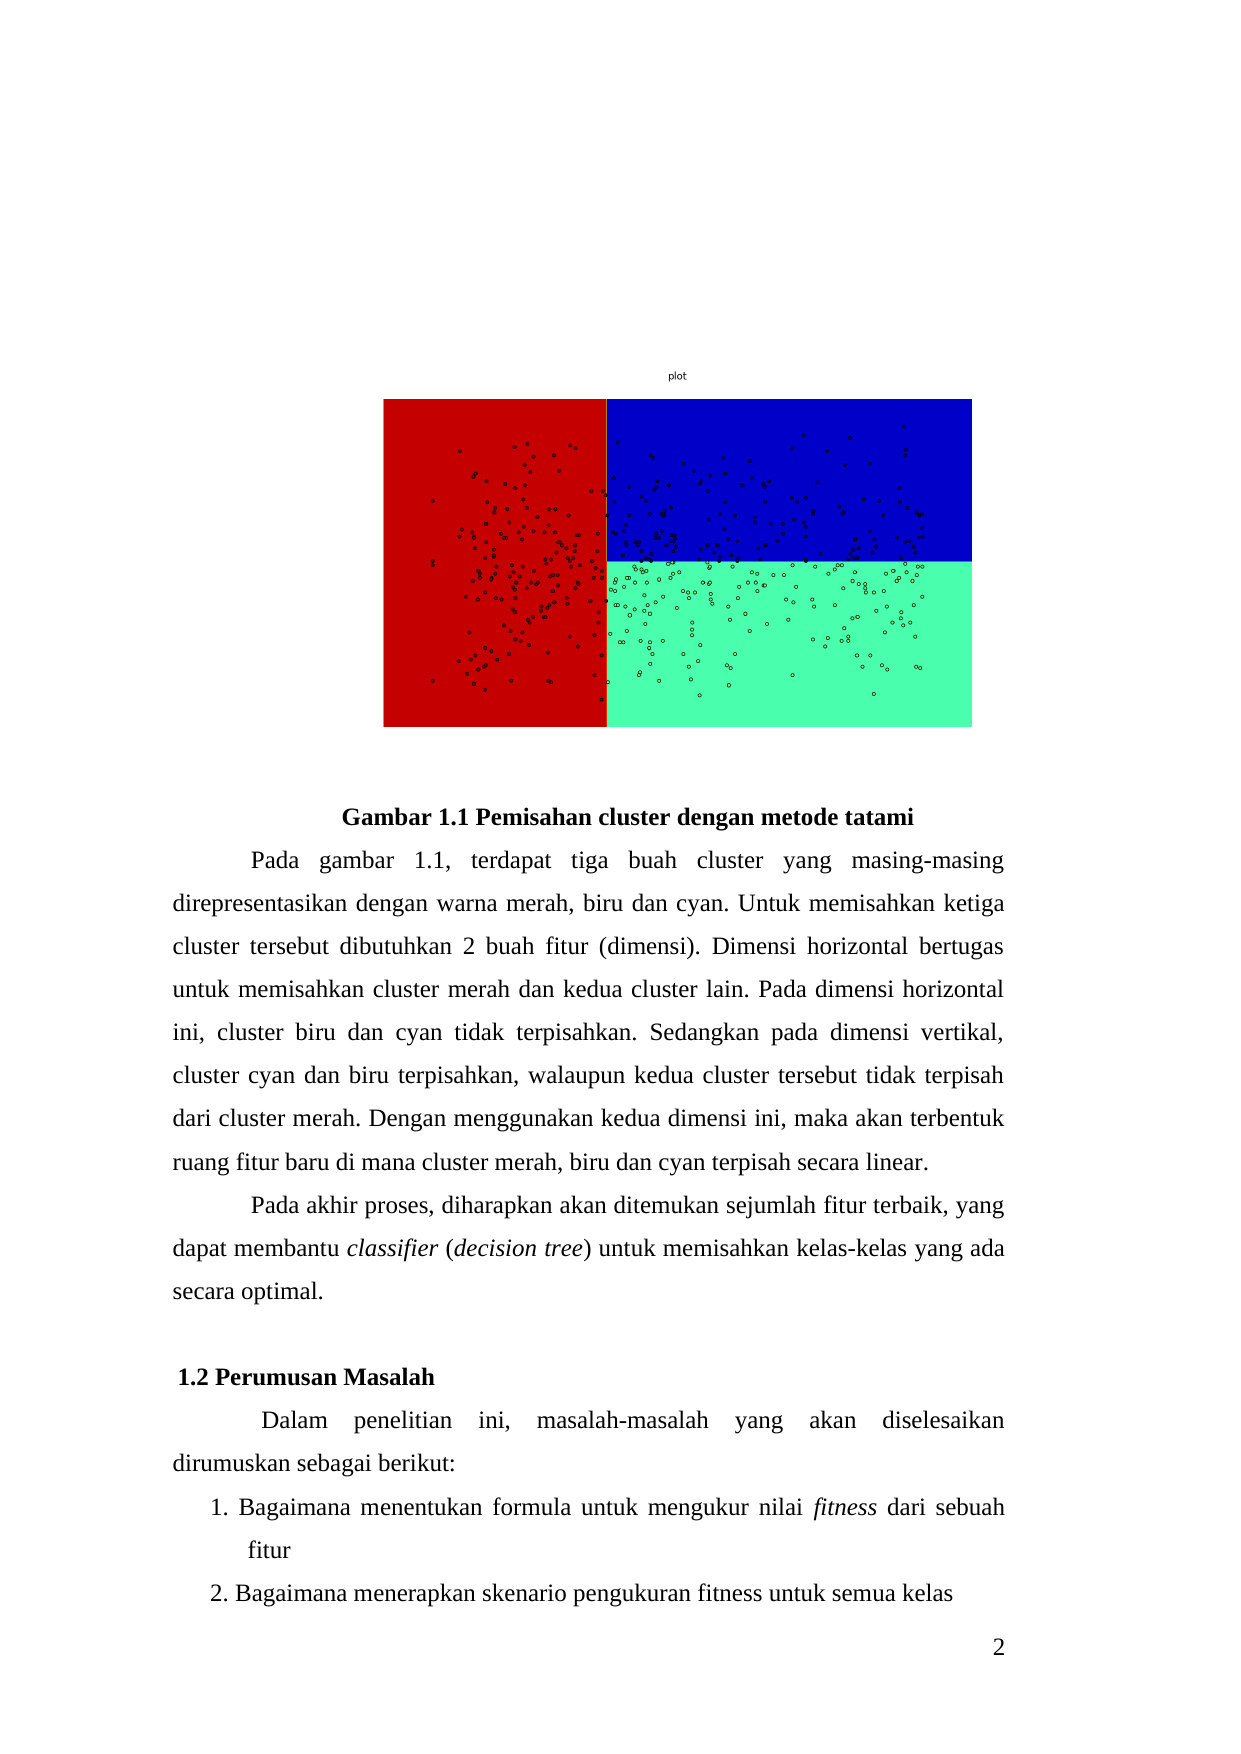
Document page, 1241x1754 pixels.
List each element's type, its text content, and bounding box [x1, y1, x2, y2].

text Gambar 1.1 Pemisahan cluster dengan metode tatami [172, 802, 1005, 830]
list Bagaimana menerapkan skenario pengukuran fitness untuk semua kelas [210, 1578, 1005, 1607]
text Dalam penelitian ini, masalah-masalah yang akan diselesaikan dirumuskan sebagai berikut: [172, 1405, 1005, 1477]
list Bagaimana menentukan formula untuk mengukur nilai fitness dari sebuah fitur [210, 1492, 1005, 1563]
picture [250, 338, 1084, 788]
text Pada akhir proses, diharapkan akan ditemukan sejumlah fitur terbaik, yang dapat membantu classifier (decision tree) untuk memisahkan kelas-kelas yang ada secara optimal. [172, 1190, 1005, 1305]
text Pada gambar 1.1, terdapat tiga buah cluster yang masing-masing direpresentasikan dengan warna merah, biru dan cyan. Untuk memisahkan ketiga cluster tersebut dibutuhkan 2 buah fitur (dimensi). Dimensi horizontal bertugas untuk memisahkan cluster merah dan kedua cluster lain. Pada dimensi horizontal ini, cluster biru dan cyan tidak terpisahkan. Sedangkan pada dimensi vertikal, cluster cyan dan biru terpisahkan, walaupun kedua cluster tersebut tidak terpisah dari cluster merah. Dengan menggunakan kedua dimensi ini, maka akan terbentuk ruang fitur baru di mana cluster merah, biru dan cyan terpisah secara linear. [172, 845, 1005, 1175]
subtitle Perumusan Masalah [177, 1362, 1005, 1391]
